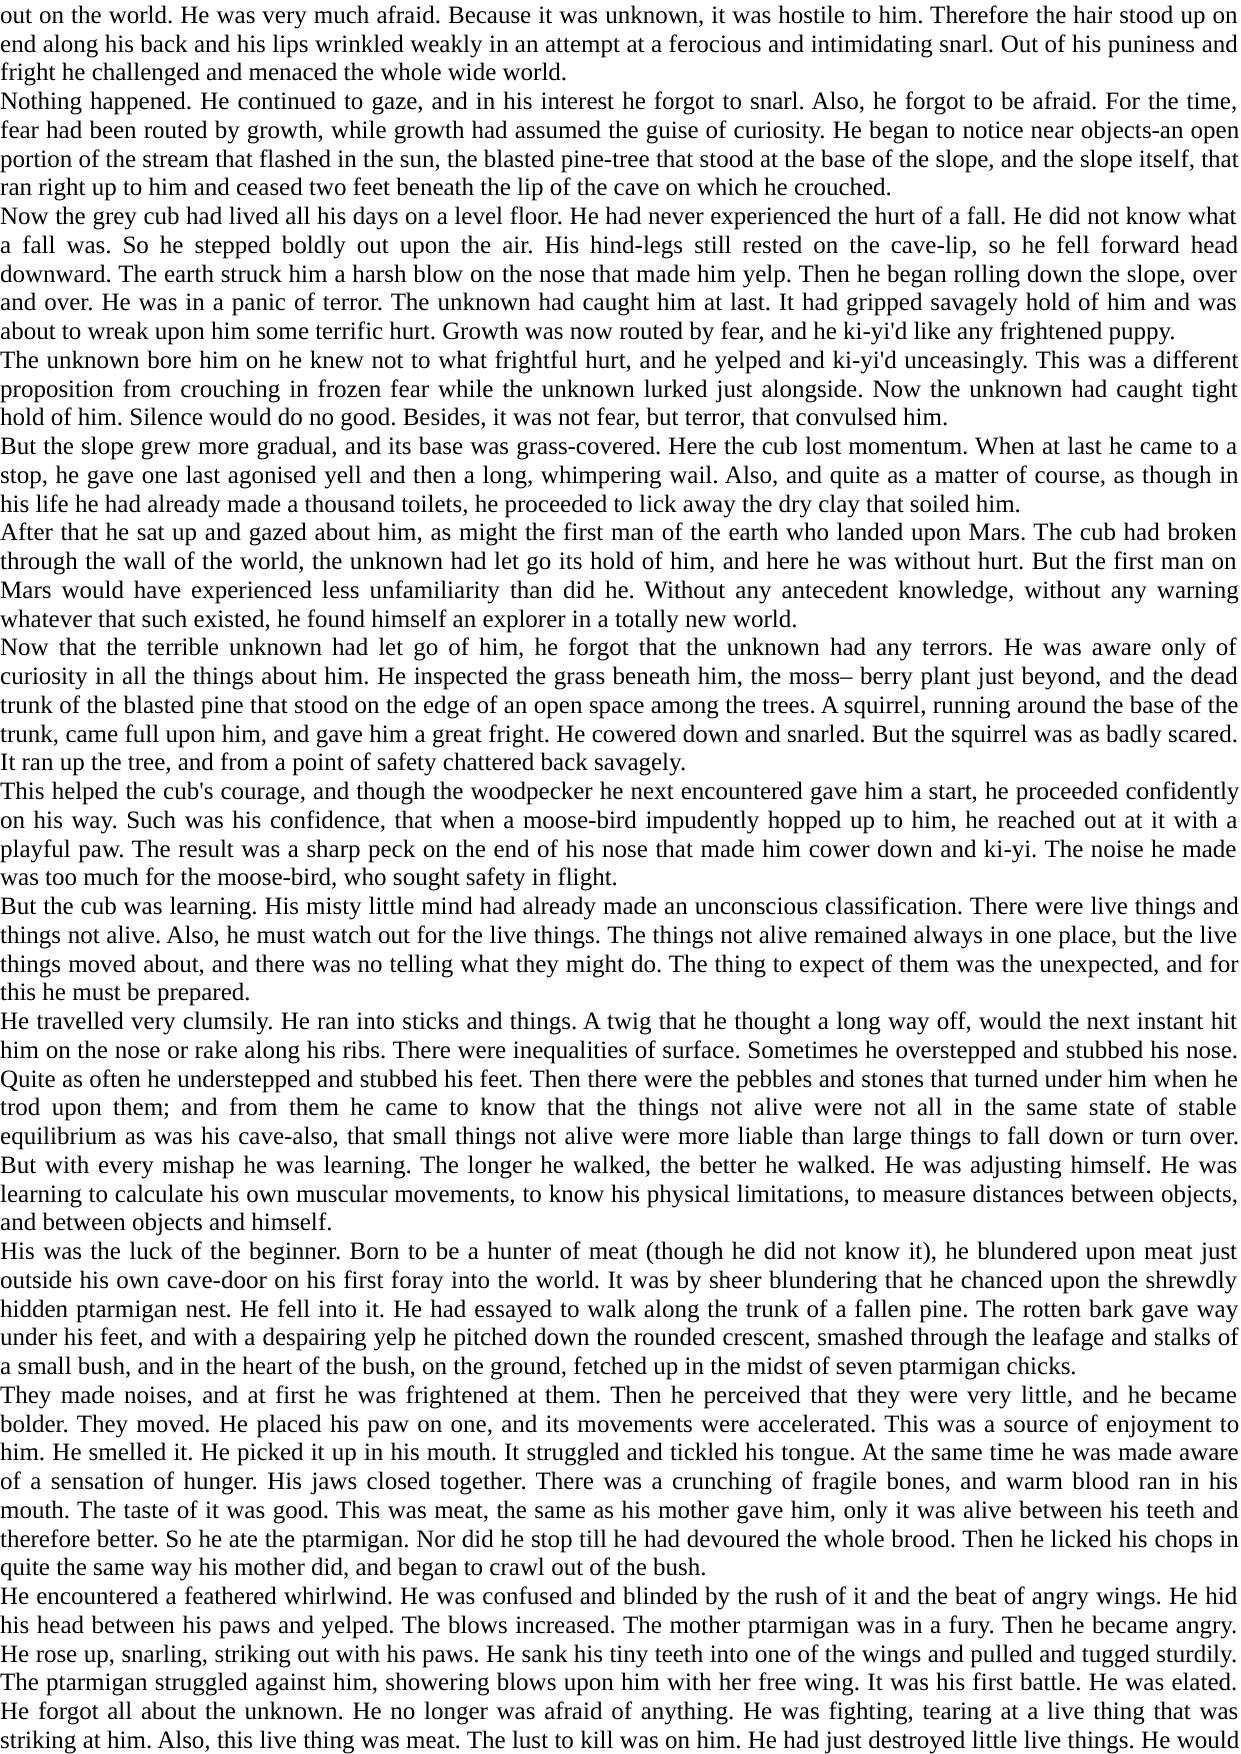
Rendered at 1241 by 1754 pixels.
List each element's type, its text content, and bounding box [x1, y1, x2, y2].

text He encountered a feathered whirlwind. He was confused and blinded by the rush of it and the beat of angry wings. He hid his head between his paws and yelped. The blows increased. The mother ptarmigan was in a fury. Then he became angry. He rose up, snarling, striking out with his paws. He sank his tiny teeth into one of the wings and pulled and tugged sturdily. The ptarmigan struggled against him, showering blows upon him with her free wing. It was his first battle. He was elated. He forgot all about the unknown. He no longer was afraid of anything. He was fighting, tearing at a live thing that was striking at him. Also, this live thing was meat. The lust to kill was on him. He had just destroyed little live things. He would [0, 1581, 1240, 1754]
text They made noises, and at first he was frightened at them. Then he perceived that they were very little, and he became bolder. They moved. He placed his paw on one, and its movements were accelerated. This was a source of enjoyment to him. He smelled it. He picked it up in his mouth. It struggled and tickled his tongue. At the same time he was made aware of a sensation of hunger. His jaws closed together. There was a crunching of fragile bones, and warm blood ran in his mouth. The taste of it was good. This was meat, the same as his mother gave him, only it was alive between his teeth and therefore better. So he ate the ptarmigan. Nor did he stop till he had devoured the whole brood. Then he licked his chops in quite the same way his mother did, and began to crawl out of the bush. [0, 1380, 1240, 1581]
text The unknown bore him on he knew not to what frightful hurt, and he yelped and ki-yi'd unceasingly. This was a different proposition from crouching in frozen fear while the unknown lurked just alongside. Now the unknown had caught tight hold of him. Silence would do no good. Besides, it was not fear, but terror, that convulsed him. [0, 345, 1240, 431]
text His was the luck of the beginner. Born to be a hunter of meat (though he did not know it), he blundered upon meat just outside his own cave-door on his first foray into the world. It was by sheer blundering that he chanced upon the shrewdly hidden ptarmigan nest. He fell into it. He had essayed to walk along the trunk of a fallen pine. The rotten bark gave way under his feet, and with a despairing yelp he pitched down the rounded crescent, smashed through the leafage and stalks of a small bush, and in the heart of the bush, on the ground, fetched up in the midst of seven ptarmigan chicks. [0, 1236, 1240, 1380]
text This helped the cub's courage, and though the woodpecker he next encountered gave him a start, he proceeded confidently on his way. Such was his confidence, that when a moose-bird impudently hopped up to him, he reached out at it with a playful paw. The result was a sharp peck on the end of his nose that made him cower down and ki-yi. The noise he made was too much for the moose-bird, who sought safety in flight. [0, 776, 1240, 891]
text Now the grey cub had lived all his days on a level floor. He had never experienced the hurt of a fall. He did not know what a fall was. So he stepped boldly out upon the air. His hind-legs still rested on the cave-lip, so he fell forward head downward. The earth struck him a harsh blow on the nose that made him yelp. Then he began rolling down the slope, over and over. He was in a panic of terror. The unknown had caught him at last. It had gripped savagely hold of him and was about to wreak upon him some terrific hurt. Growth was now routed by fear, and he ki-yi'd like any frightened puppy. [0, 201, 1240, 345]
text Now that the terrible unknown had let go of him, he forgot that the unknown had any terrors. He was aware only of curiosity in all the things about him. He inspected the grass beneath him, the moss– berry plant just beyond, and the dead trunk of the blasted pine that stood on the edge of an open space among the trees. A squirrel, running around the base of the trunk, came full upon him, and gave him a great fright. He cowered down and snarled. But the squirrel was as badly scared. It ran up the tree, and from a point of safety chattered back savagely. [0, 632, 1240, 776]
text He travelled very clumsily. He ran into sticks and things. A twig that he thought a long way off, would the next instant hit him on the nose or rake along his ribs. There were inequalities of surface. Sometimes he overstepped and stubbed his nose. Quite as often he understepped and stubbed his feet. Then there were the pebbles and stones that turned under him when he trod upon them; and from them he came to know that the things not alive were not all in the same state of stable equilibrium as was his cave-also, that small things not alive were more liable than large things to fall down or turn over. But with every mishap he was learning. The longer he walked, the better he walked. He was adjusting himself. He was learning to calculate his own muscular movements, to know his physical limitations, to measure distances between objects, and between objects and himself. [0, 1006, 1240, 1236]
text After that he sat up and gazed about him, as might the first man of the earth who landed upon Mars. The cub had broken through the wall of the world, the unknown had let go its hold of him, and here he was without hurt. But the first man on Mars would have experienced less unfamiliarity than did he. Without any antecedent knowledge, without any warning whatever that such existed, he found himself an explorer in a totally new world. [0, 517, 1240, 632]
text But the cub was learning. His misty little mind had already made an unconscious classification. There were live things and things not alive. Also, he must watch out for the live things. The things not alive remained always in one place, but the live things moved about, and there was no telling what they might do. The thing to expect of them was the unexpected, and for this he must be prepared. [0, 891, 1240, 1006]
text Nothing happened. He continued to gaze, and in his interest he forgot to snarl. Also, he forgot to be afraid. For the time, fear had been routed by growth, while growth had assumed the guise of curiosity. He began to notice near objects-an open portion of the stream that flashed in the sun, the blasted pine-tree that stood at the base of the slope, and the slope itself, that ran right up to him and ceased two feet beneath the lip of the cave on which he crouched. [0, 86, 1240, 201]
text But the slope grew more gradual, and its base was grass-covered. Here the cub lost momentum. When at last he came to a stop, he gave one last agonised yell and then a long, whimpering wail. Also, and quite as a matter of course, as though in his life he had already made a thousand toilets, he proceeded to lick away the dry clay that soiled him. [0, 431, 1240, 517]
text out on the world. He was very much afraid. Because it was unknown, it was hostile to him. Therefore the hair stood up on end along his back and his lips wrinkled weakly in an attempt at a ferocious and intimidating snarl. Out of his puniness and fright he challenged and menaced the whole wide world. [0, 0, 1240, 86]
